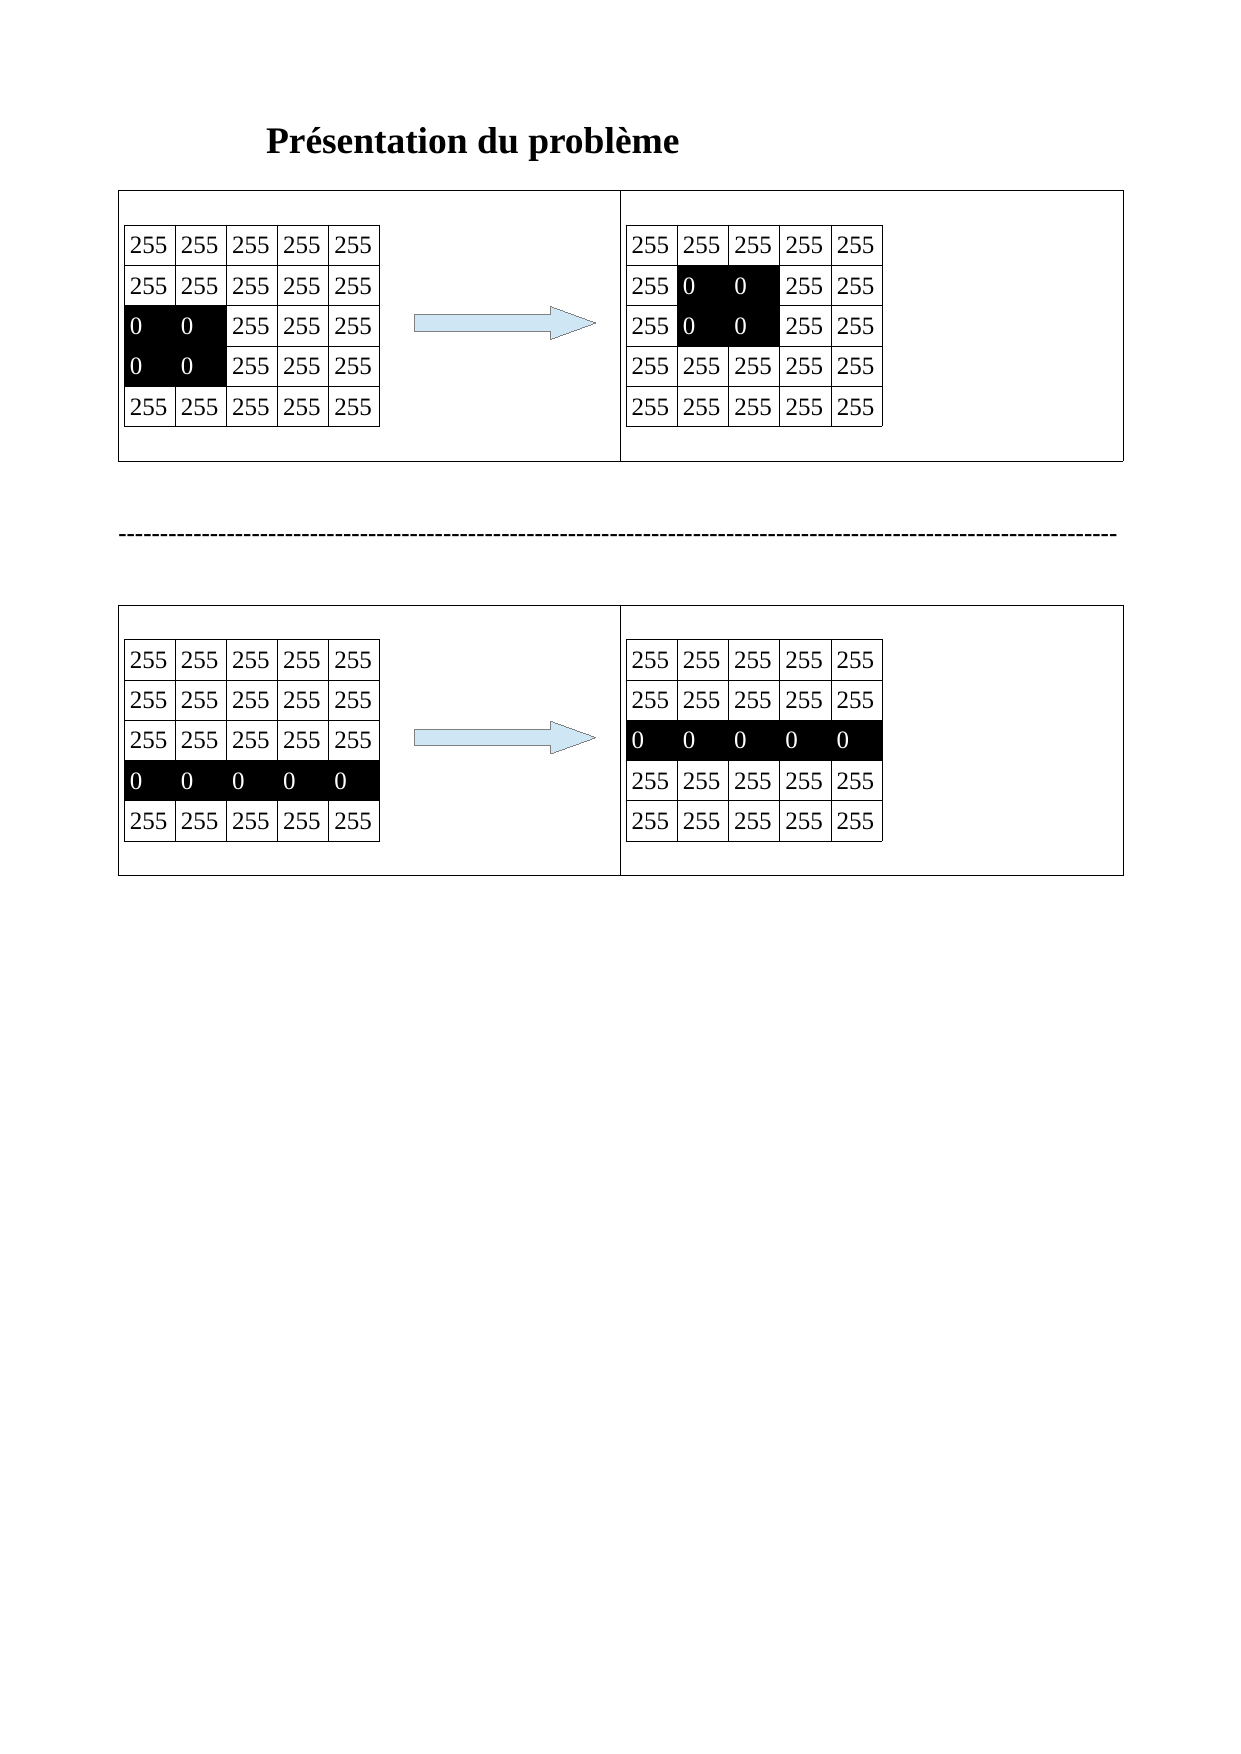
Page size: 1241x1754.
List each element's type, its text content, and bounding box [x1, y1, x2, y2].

table_cell 255 [780, 266, 831, 305]
table_cell 255 [678, 387, 728, 426]
table_cell 255 [227, 387, 277, 426]
table_header 255 [176, 226, 226, 265]
table_cell 0 [278, 761, 328, 800]
table_cell 255 [780, 306, 831, 346]
table_cell 255 [627, 266, 677, 305]
table_cell 0 [678, 306, 728, 346]
table_cell 255 [832, 266, 882, 305]
table_cell 255 [329, 266, 379, 305]
table_cell 255 [278, 266, 328, 305]
table_cell 255 [227, 801, 277, 841]
table_header [119, 191, 620, 461]
table_cell 255 [176, 801, 226, 841]
table_header 255 [329, 226, 379, 265]
table_cell 255 [627, 347, 677, 386]
table_cell 255 [678, 761, 728, 800]
table_cell 255 [678, 801, 728, 841]
table_cell 255 [278, 681, 328, 720]
table_header [621, 191, 1123, 461]
table_cell 0 [227, 761, 277, 800]
table_cell 255 [627, 801, 677, 841]
table_cell 255 [227, 266, 277, 305]
table_cell 255 [780, 761, 831, 800]
table_cell 255 [125, 266, 175, 305]
table_cell 0 [627, 721, 677, 760]
table_header [119, 606, 620, 875]
table_cell 255 [176, 681, 226, 720]
table_cell 0 [125, 347, 175, 386]
table_cell 255 [227, 347, 277, 386]
table_header 255 [780, 640, 831, 679]
table_cell 0 [125, 306, 175, 346]
table_cell 255 [329, 721, 379, 760]
table_header 255 [125, 640, 175, 679]
table_cell 0 [729, 306, 779, 346]
table_header 255 [125, 226, 175, 265]
table_cell 255 [729, 681, 779, 720]
table_header [621, 606, 1123, 875]
table_cell 255 [125, 801, 175, 841]
table_cell 255 [780, 801, 831, 841]
table_cell 0 [678, 266, 728, 305]
table_cell 0 [125, 761, 175, 800]
table_cell 255 [780, 387, 831, 426]
table_cell 255 [832, 681, 882, 720]
table_header 255 [627, 226, 677, 265]
table_cell 255 [329, 801, 379, 841]
table_cell 255 [678, 347, 728, 386]
table_cell 255 [125, 681, 175, 720]
table_cell 255 [278, 387, 328, 426]
table_cell 255 [627, 681, 677, 720]
table_header 255 [729, 226, 779, 265]
table_cell 255 [278, 306, 328, 346]
table_header 255 [227, 640, 277, 679]
table_cell 255 [278, 347, 328, 386]
table_cell 255 [278, 801, 328, 841]
table_cell 255 [176, 721, 226, 760]
table_cell 255 [832, 761, 882, 800]
table_header 255 [278, 226, 328, 265]
table_cell 255 [780, 347, 831, 386]
table_cell 255 [329, 387, 379, 426]
table_cell 255 [278, 721, 328, 760]
table_cell 0 [780, 721, 831, 760]
table_header 255 [278, 640, 328, 679]
table_cell 255 [729, 387, 779, 426]
table_header 255 [329, 640, 379, 679]
table_header 255 [678, 226, 728, 265]
table_cell 255 [176, 387, 226, 426]
table_header 255 [832, 226, 882, 265]
text ------------------------------------------------------------------------------------------------------------------------ [118, 489, 1122, 547]
table_header 255 [832, 640, 882, 679]
table_cell 255 [627, 306, 677, 346]
table_cell 255 [832, 801, 882, 841]
table_cell 255 [329, 306, 379, 346]
table_header 255 [729, 640, 779, 679]
table_cell 255 [125, 387, 175, 426]
table_cell 255 [678, 681, 728, 720]
table_cell 255 [227, 721, 277, 760]
table_header 255 [627, 640, 677, 679]
text Présentation du problème [118, 118, 1122, 161]
table_cell 255 [227, 306, 277, 346]
table_cell 255 [329, 347, 379, 386]
table_cell 0 [176, 347, 226, 386]
table_header 255 [678, 640, 728, 679]
table_cell 0 [329, 761, 379, 800]
table_cell 0 [176, 306, 226, 346]
table_cell 255 [329, 681, 379, 720]
table_cell 255 [729, 347, 779, 386]
table_cell 255 [227, 681, 277, 720]
table_header 255 [780, 226, 831, 265]
table_cell 255 [832, 306, 882, 346]
table_header 255 [176, 640, 226, 679]
table_cell 255 [125, 721, 175, 760]
table_cell 0 [729, 721, 779, 760]
table_cell 255 [729, 761, 779, 800]
table_cell 255 [832, 387, 882, 426]
table_cell 255 [627, 761, 677, 800]
table_cell 255 [832, 347, 882, 386]
table_cell 255 [627, 387, 677, 426]
table_cell 255 [780, 681, 831, 720]
table_header 255 [227, 226, 277, 265]
table_cell 255 [729, 801, 779, 841]
table_cell 0 [678, 721, 728, 760]
table_cell 255 [176, 266, 226, 305]
table_cell 0 [176, 761, 226, 800]
table_cell 0 [832, 721, 882, 760]
table_cell 0 [729, 266, 779, 305]
